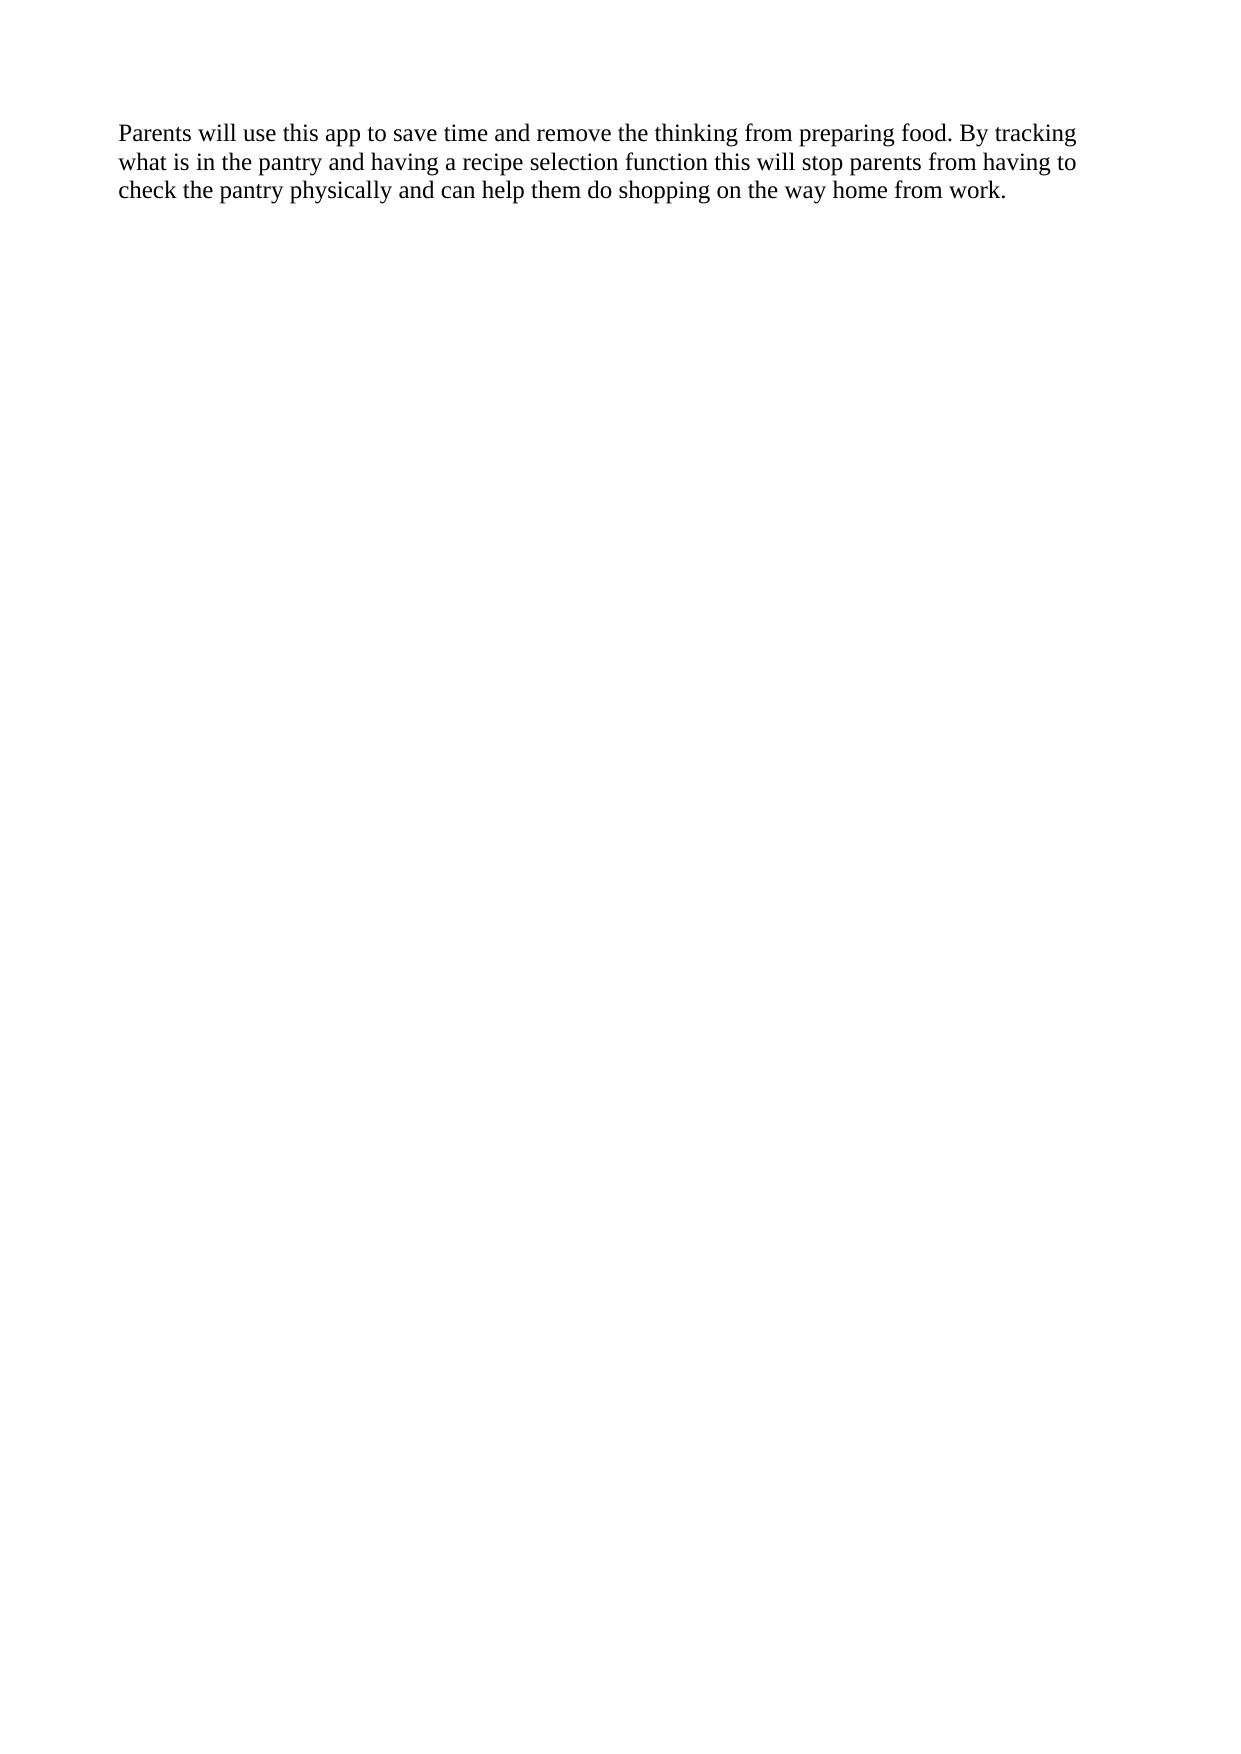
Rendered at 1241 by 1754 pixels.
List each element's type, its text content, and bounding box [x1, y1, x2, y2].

text Parents will use this app to save time and remove the thinking from preparing food. By tracking what is in the pantry and having a recipe selection function this will stop parents from having to check the pantry physically and can help them do shopping on the way home from work. [118, 118, 1122, 204]
